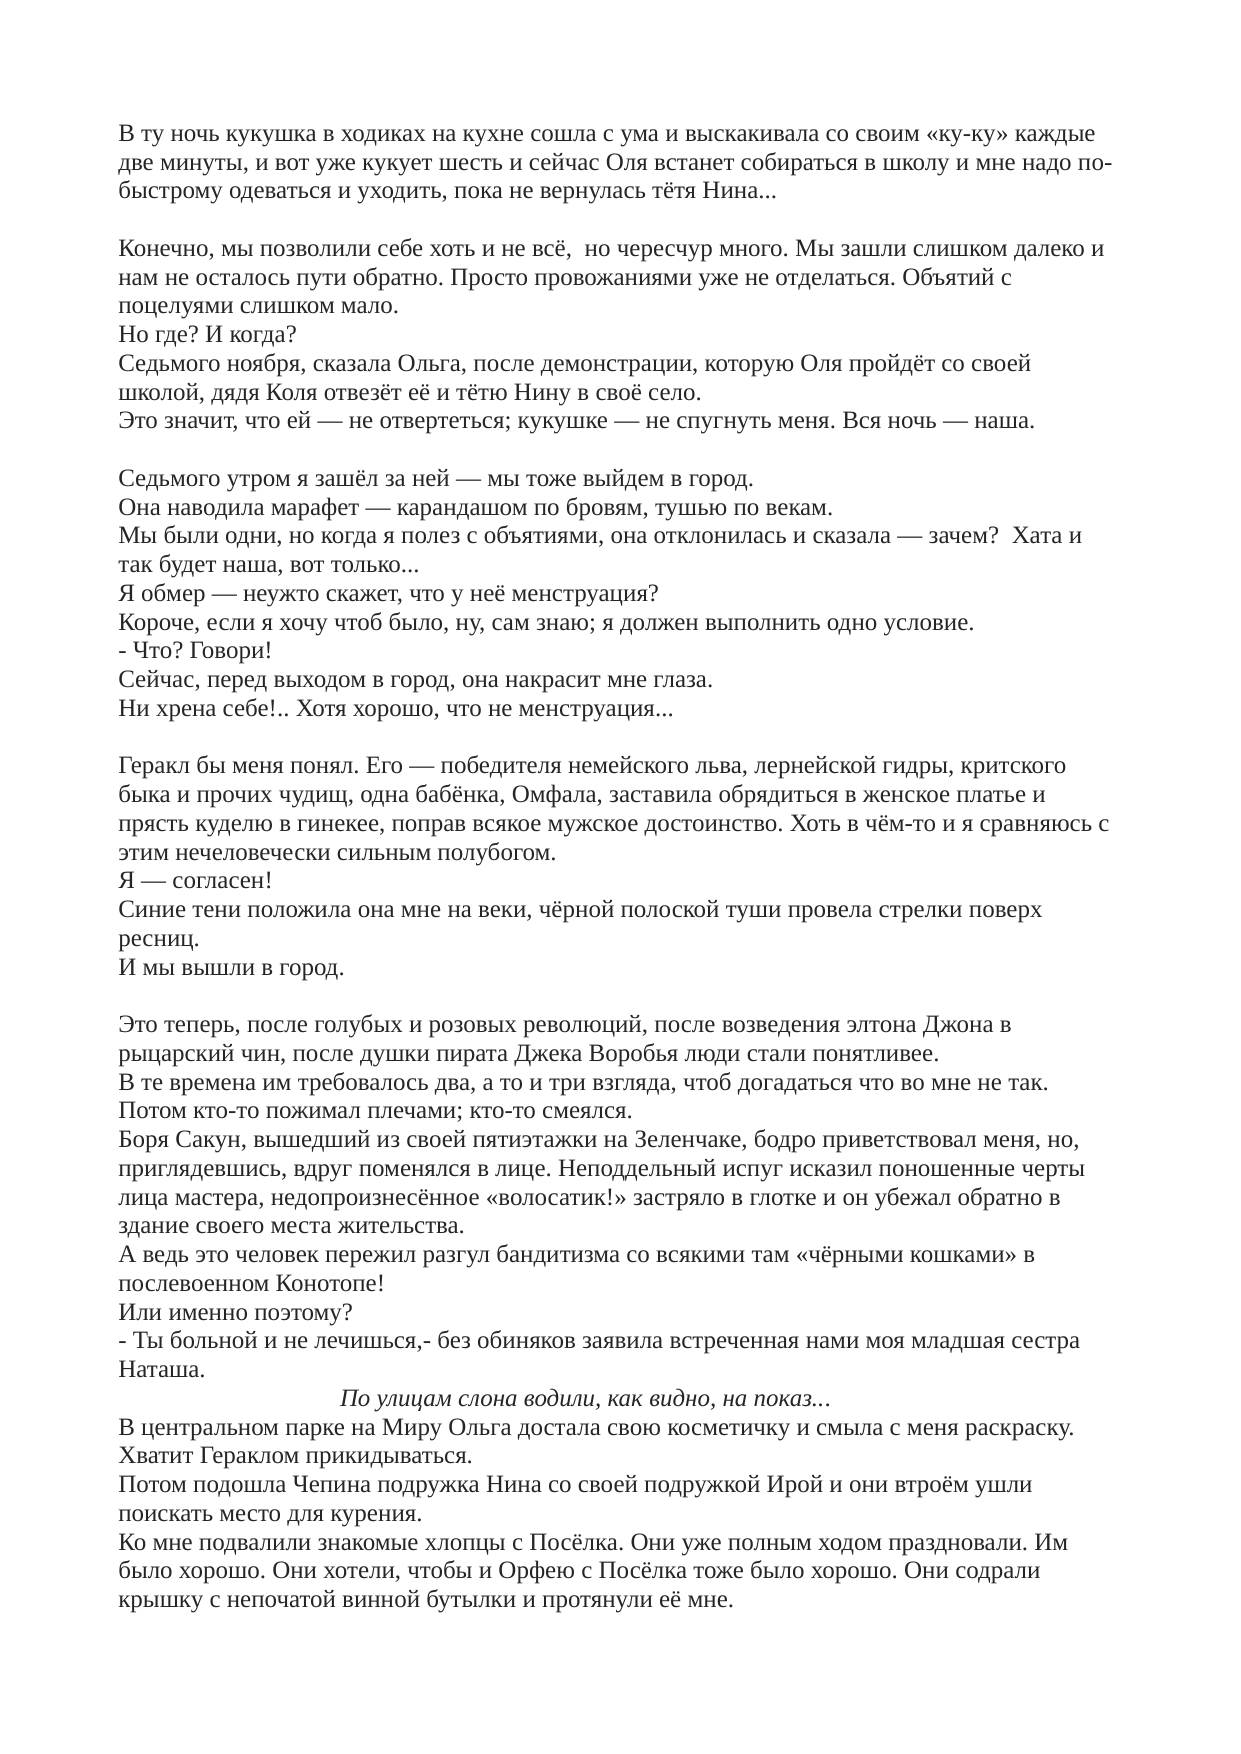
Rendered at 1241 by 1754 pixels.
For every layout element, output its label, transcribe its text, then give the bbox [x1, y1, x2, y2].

text В ту ночь кукушка в ходиках на кухне сошла с ума и выскакивала со своим «ку-ку» каждые две минуты, и вот уже кукует шесть и сейчас Оля встанет собираться в школу и мне надо по-быстрому одеваться и уходить, пока не вернулась тётя Нина... [118, 118, 1122, 204]
text Седьмого утром я зашёл за ней — мы тоже выйдем в город. [118, 463, 1122, 492]
text Мы были одни, но когда я полез с объятиями, она отклонилась и сказала — зачем? Хата и так будет наша, вот только... [118, 521, 1122, 578]
text Это значит, что ей — не отвертеться; кукушке — не спугнуть меня. Вся ночь — наша. [118, 406, 1122, 434]
text По улицам слона водили, как видно, на показ... [118, 1383, 1122, 1412]
text Я обмер — неужто скажет, что у неё менструация? [118, 578, 1122, 607]
text Седьмого ноября, сказала Ольга, после демонстрации, которую Оля пройдёт со своей школой, дядя Коля отвезёт её и тётю Нину в своё село. [118, 348, 1122, 406]
text Она наводила марафет — карандашом по бровям, тушью по векам. [118, 492, 1122, 521]
text Конечно, мы позволили себе хоть и не всё, но чересчур много. Мы зашли слишком далеко и нам не осталось пути обратно. Просто провожаниями уже не отделаться. Объятий с поцелуями слишком мало. [118, 233, 1122, 319]
text Потом подошла Чепина подружка Нина со своей подружкой Ирой и они втроём ушли поискать место для курения. [118, 1469, 1122, 1527]
text А ведь это человек пережил разгул бандитизма со всякими там «чёрными кошками» в послевоенном Конотопе! [118, 1239, 1122, 1297]
text Я — согласен! [118, 866, 1122, 894]
text - Что? Говори! [118, 636, 1122, 664]
text Но где? И когда? [118, 319, 1122, 348]
text - Ты больной и не лечишься,- без обиняков заявила встреченная нами моя младшая сестра Наташа. [118, 1326, 1122, 1383]
text В центральном парке на Миру Ольга достала свою косметичку и смыла с меня раскраску. [118, 1412, 1122, 1441]
text Ни хрена себе!.. Хотя хорошо, что не менструация... [118, 693, 1122, 722]
text Геракл бы меня понял. Его — победителя немейского льва, лернейской гидры, критского быка и прочих чудищ, одна бабёнка, Омфала, заставила обрядиться в женское платье и прясть куделю в гинекее, поправ всякое мужское достоинство. Хоть в чём-то и я сравняюсь с этим нечеловечески сильным полубогом. [118, 751, 1122, 866]
text Сейчас, перед выходом в город, она накрасит мне глаза. [118, 664, 1122, 693]
text Короче, если я хочу чтоб было, ну, сам знаю; я должен выполнить одно условие. [118, 607, 1122, 636]
text Синие тени положила она мне на веки, чёрной полоской туши провела стрелки поверх ресниц. [118, 894, 1122, 952]
text Хватит Гераклом прикидываться. [118, 1441, 1122, 1469]
text В те времена им требовалось два, а то и три взгляда, чтоб догадаться что во мне не так. [118, 1067, 1122, 1096]
text Потом кто-то пожимал плечами; кто-то смеялся. [118, 1096, 1122, 1124]
text Это теперь, после голубых и розовых революций, после возведения элтона Джона в рыцарский чин, после душки пирата Джека Воробья люди стали понятливее. [118, 1009, 1122, 1067]
text Боря Сакун, вышедший из своей пятиэтажки на Зеленчаке, бодро приветствовал меня, но, приглядевшись, вдруг поменялся в лице. Неподдельный испуг исказил поношенные черты лица мастера, недопроизнесённое «волосатик!» застряло в глотке и он убежал обратно в здание своего места жительства. [118, 1124, 1122, 1239]
text Ко мне подвалили знакомые хлопцы с Посёлка. Они уже полным ходом праздновали. Им было хорошо. Они хотели, чтобы и Орфею с Посёлка тоже было хорошо. Они содрали крышку с непочатой винной бутылки и протянули её мне. [118, 1527, 1122, 1613]
text Или именно поэтому? [118, 1297, 1122, 1326]
text И мы вышли в город. [118, 952, 1122, 981]
